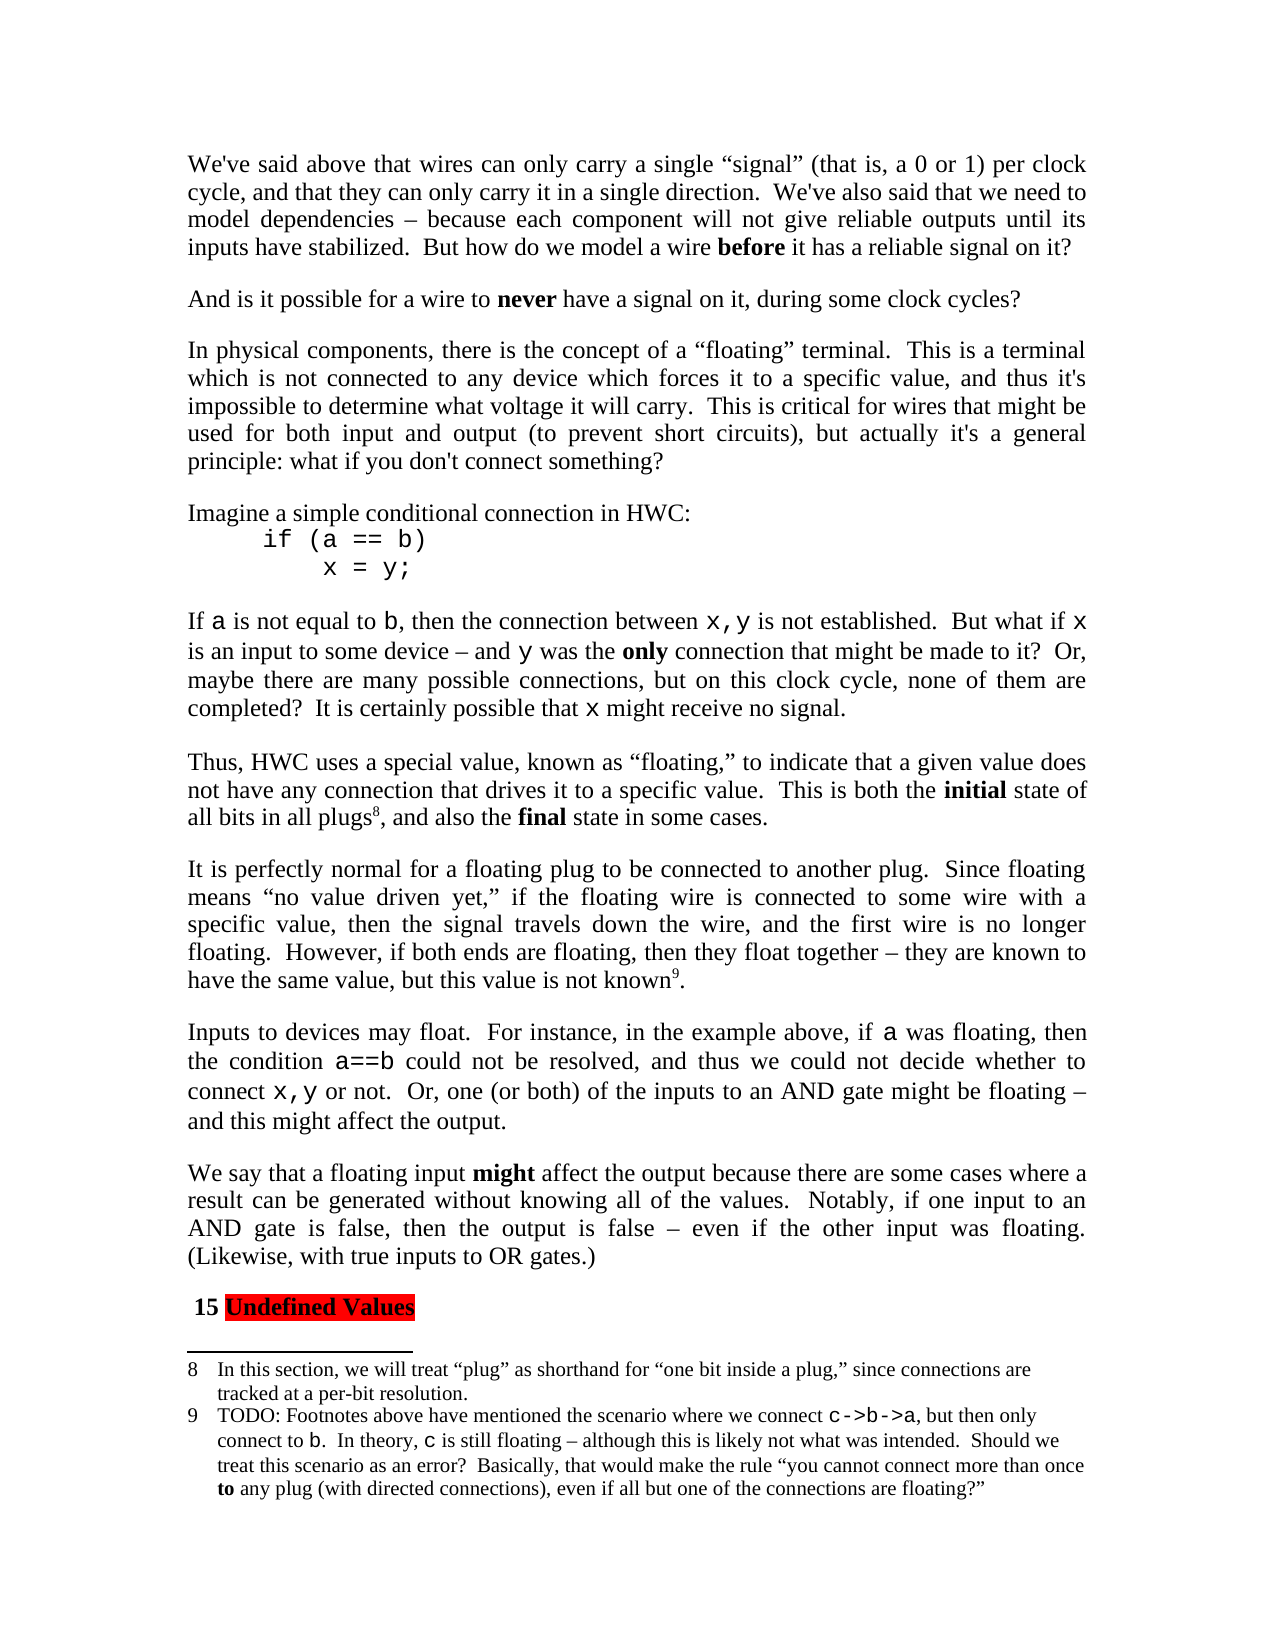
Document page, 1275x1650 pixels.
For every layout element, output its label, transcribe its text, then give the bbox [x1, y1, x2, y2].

text TODO: Footnotes above have mentioned the scenario where we connect c->b->a, but then only connect to b. In theory, c is still floating – although this is likely not what was intended. Should we treat this scenario as an error? Basically, that would make the rule “you cannot connect more than once to any plug (with directed connections), even if all but one of the connections are floating?” [187, 1404, 1087, 1500]
text And is it possible for a wire to never have a signal on it, during some clock cycles? [187, 285, 1087, 312]
text We've said above that wires can only carry a single “signal” (that is, a 0 or 1) per clock cycle, and that they can only carry it in a single direction. We've also said that we need to model dependencies – because each component will not give reliable outputs until its inputs have stabilized. But how do we model a wire before it has a reliable signal on it? [187, 150, 1087, 261]
list Undefined Values [187, 1293, 1087, 1321]
text In this section, we will treat “plug” as shorthand for “one bit inside a plug,” since connections are tracked at a per-bit resolution. [187, 1358, 1087, 1404]
text x = y; [262, 555, 1087, 583]
text We say that a floating input might affect the output because there are some cases where a result can be generated without knowing all of the values. Notably, if one input to an AND gate is false, then the output is false – even if the other input was floating. (Likewise, with true inputs to OR gates.) [187, 1159, 1087, 1269]
text It is perfectly normal for a floating plug to be connected to another plug. Since floating means “no value driven yet,” if the floating wire is connected to some wire with a specific value, then the signal travels down the wire, and the first wire is no longer floating. However, if both ends are floating, then they float together – they are known to have the same value, but this value is not known. [187, 855, 1087, 994]
text If a is not equal to b, then the connection between x,y is not established. But what if x is an input to some device – and y was the only connection that might be made to it? Or, maybe there are many possible connections, but on this clock cycle, none of them are completed? It is certainly possible that x might receive no signal. [187, 607, 1087, 724]
text Imagine a simple conditional connection in HWC: [187, 499, 1087, 527]
text Inputs to devices may float. For instance, in the example above, if a was floating, then the condition a==b could not be resolved, and thus we could not decide whether to connect x,y or not. Or, one (or both) of the inputs to an AND gate might be floating – and this might affect the output. [187, 1018, 1087, 1135]
text In physical components, there is the concept of a “floating” terminal. This is a terminal which is not connected to any device which forces it to a specific value, and thus it's impossible to determine what voltage it will carry. This is critical for wires that might be used for both input and output (to prevent short circuits), but actually it's a general principle: what if you don't connect something? [187, 336, 1087, 475]
text Thus, HWC uses a special value, known as “floating,” to indicate that a given value does not have any connection that drives it to a specific value. This is both the initial state of all bits in all plugs, and also the final state in some cases. [187, 748, 1087, 831]
text if (a == b) [262, 527, 1087, 555]
